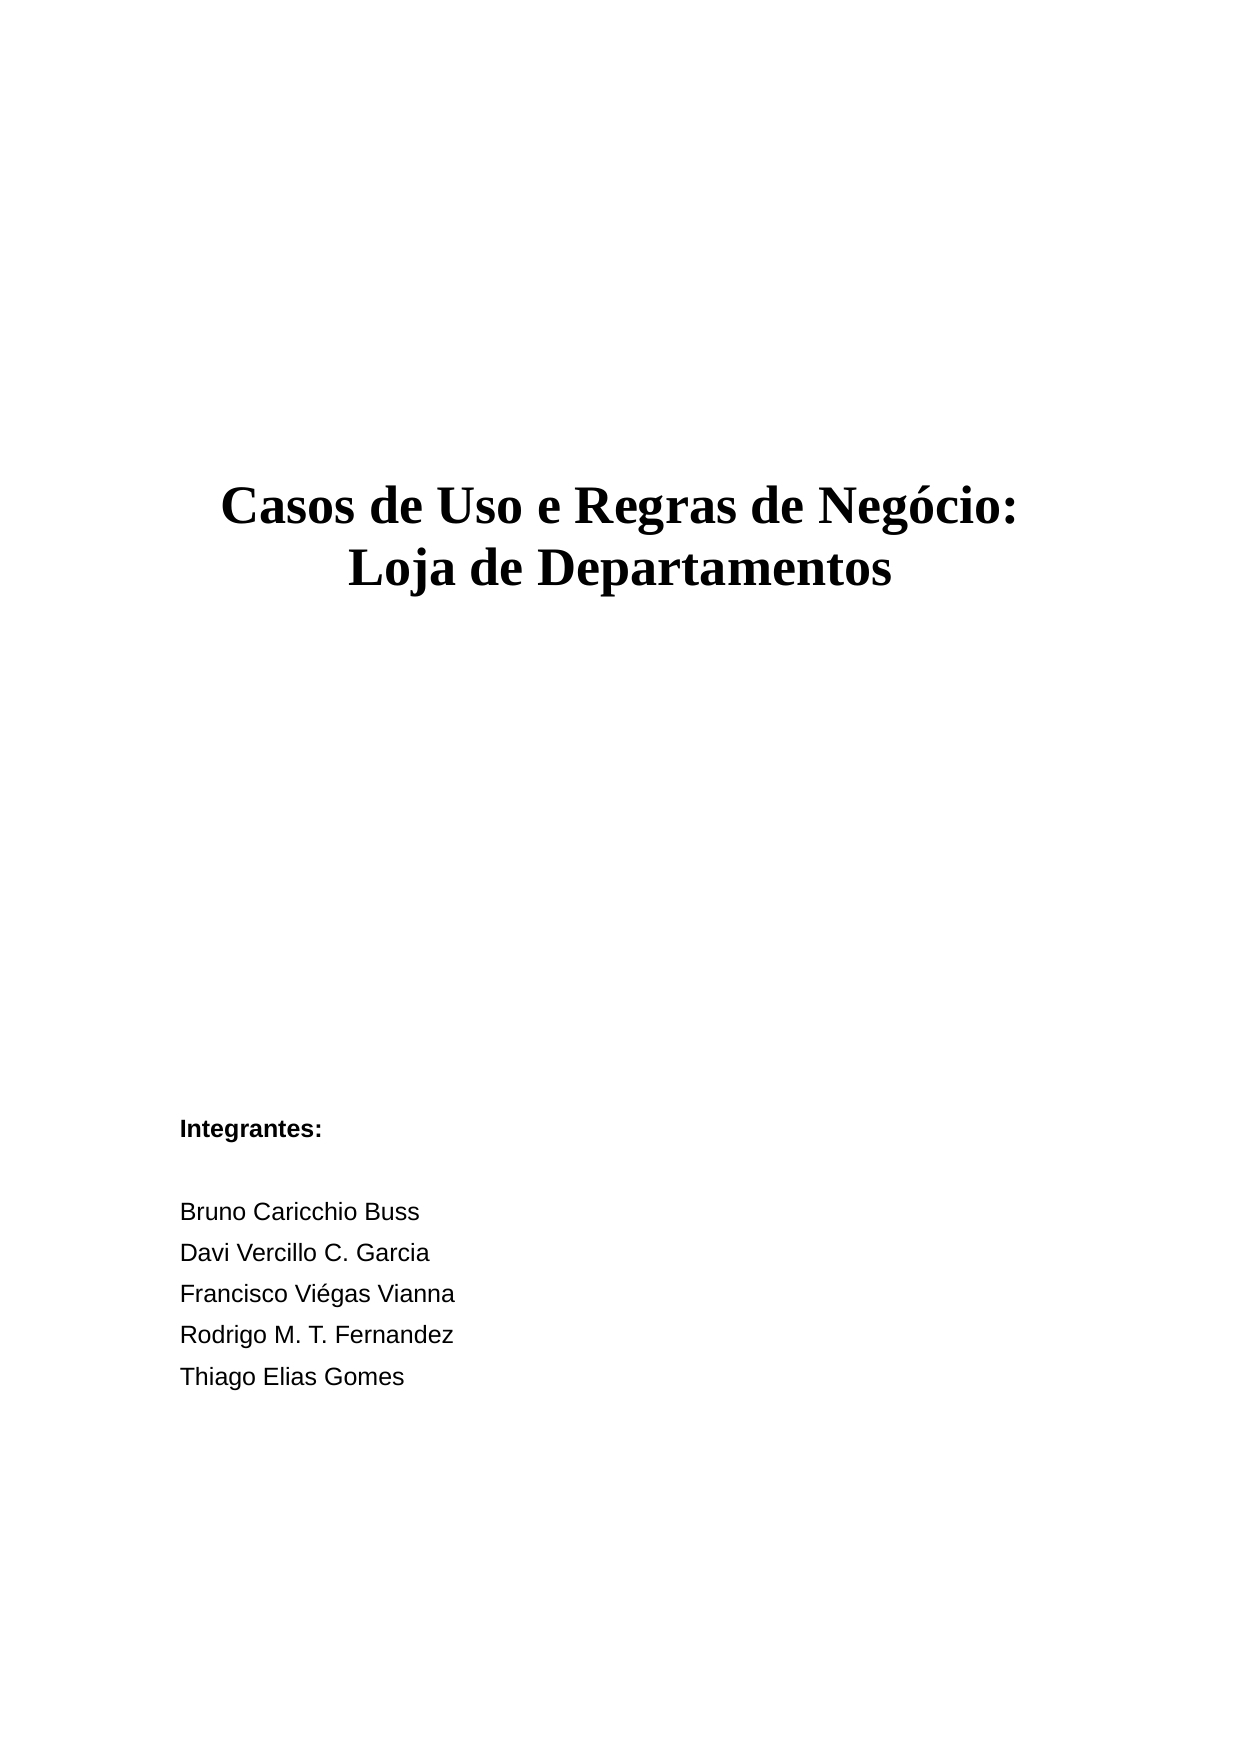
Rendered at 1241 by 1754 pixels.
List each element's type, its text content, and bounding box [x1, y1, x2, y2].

text Bruno Caricchio Buss [118, 1197, 1122, 1225]
text Casos de Uso e Regras de Negócio: [118, 473, 1122, 535]
text Rodrigo M. T. Fernandez [118, 1320, 1122, 1349]
text Integrantes: [118, 1114, 1122, 1143]
text Loja de Departamentos [118, 535, 1122, 597]
text Davi Vercillo C. Garcia [118, 1238, 1122, 1267]
text Thiago Elias Gomes [118, 1362, 1122, 1390]
text Francisco Viégas Vianna [118, 1279, 1122, 1308]
